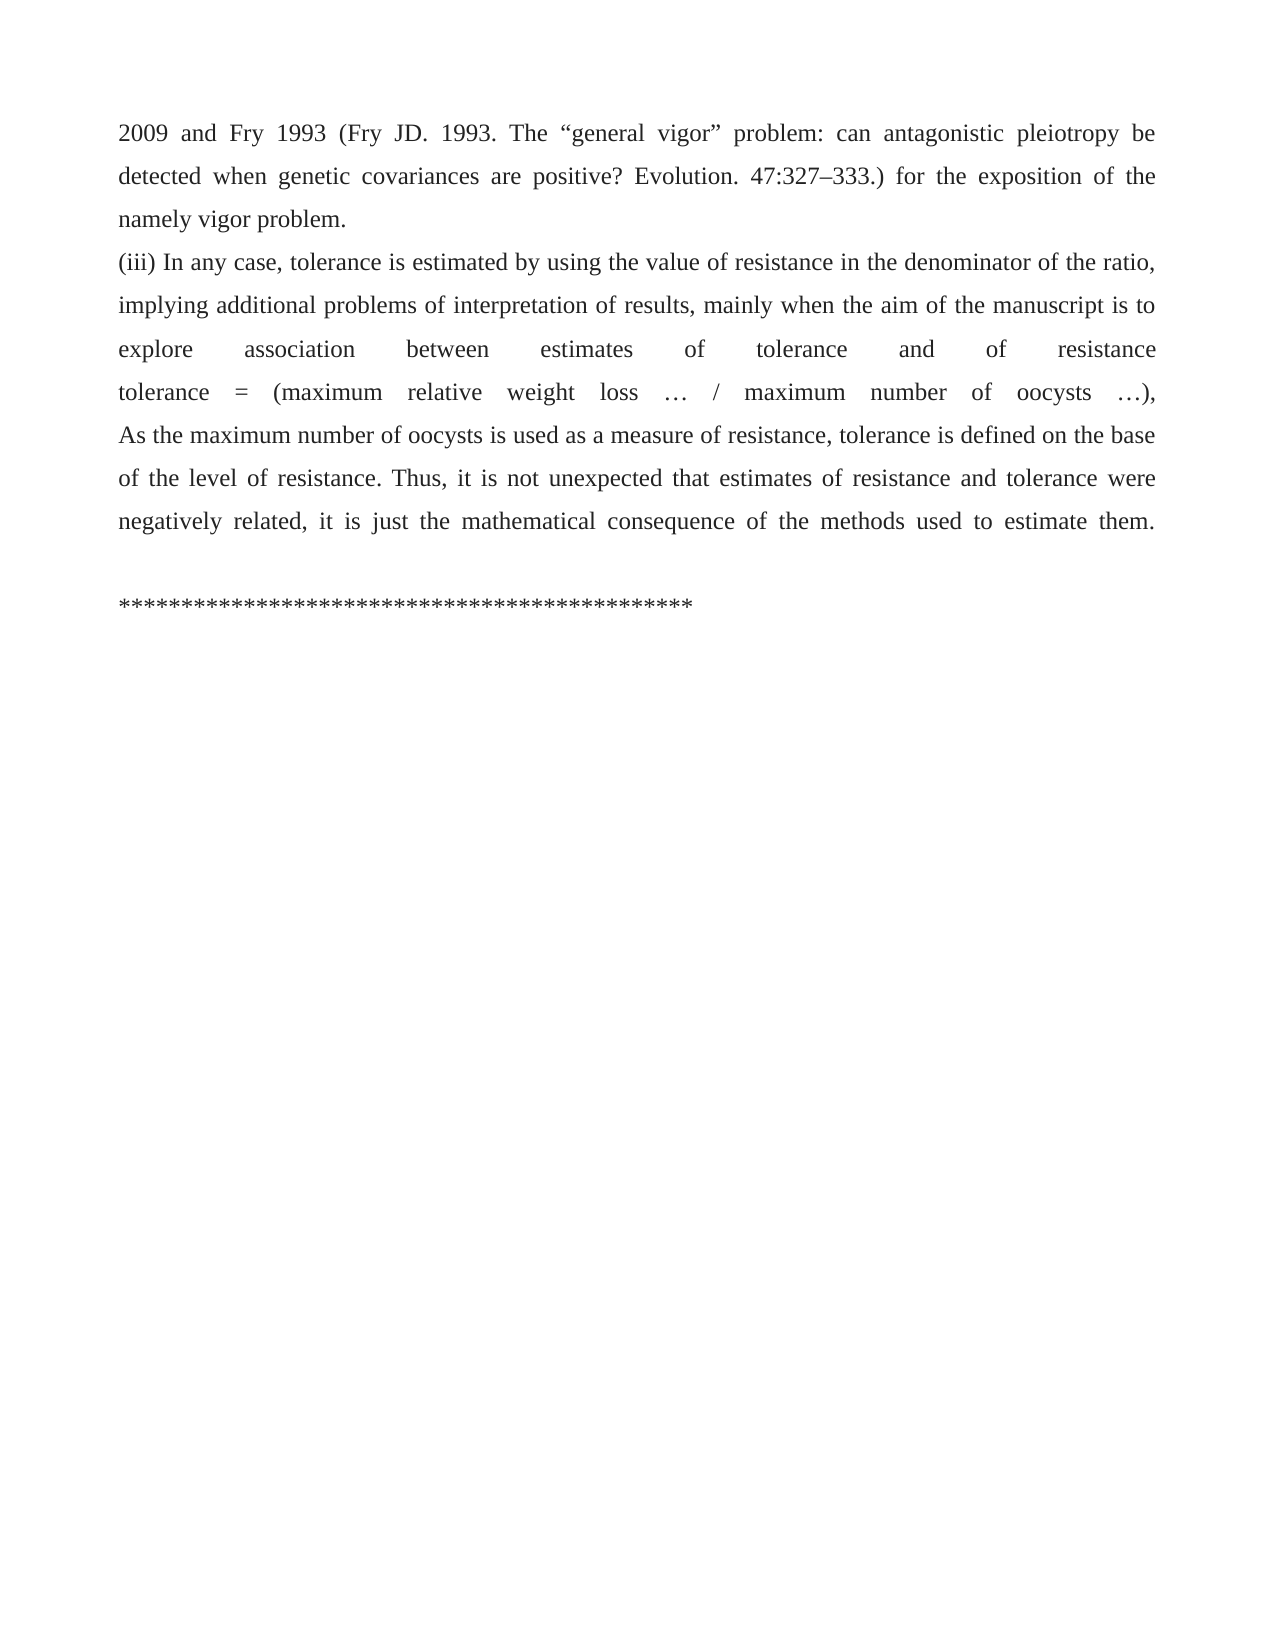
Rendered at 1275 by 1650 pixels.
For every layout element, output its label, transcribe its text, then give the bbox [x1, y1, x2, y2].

text 2009 and Fry 1993 (Fry JD. 1993. The “general vigor” problem: can antagonistic pleiotropy be detected when genetic covariances are positive? Evolution. 47:327–333.) for the exposition of the namely vigor problem. (iii) In any case, tolerance is estimated by using the value of resistance in the denominator of the ratio, implying additional problems of interpretation of results, mainly when the aim of the manuscript is to explore association between estimates of tolerance and of resistance tolerance = (maximum relative weight loss … / maximum number of oocysts …), As the maximum number of oocysts is used as a measure of resistance, tolerance is defined on the base of the level of resistance. Thus, it is not unexpected that estimates of resistance and tolerance were negatively related, it is just the mathematical consequence of the methods used to estimate them. ********************************************** [118, 118, 1157, 621]
